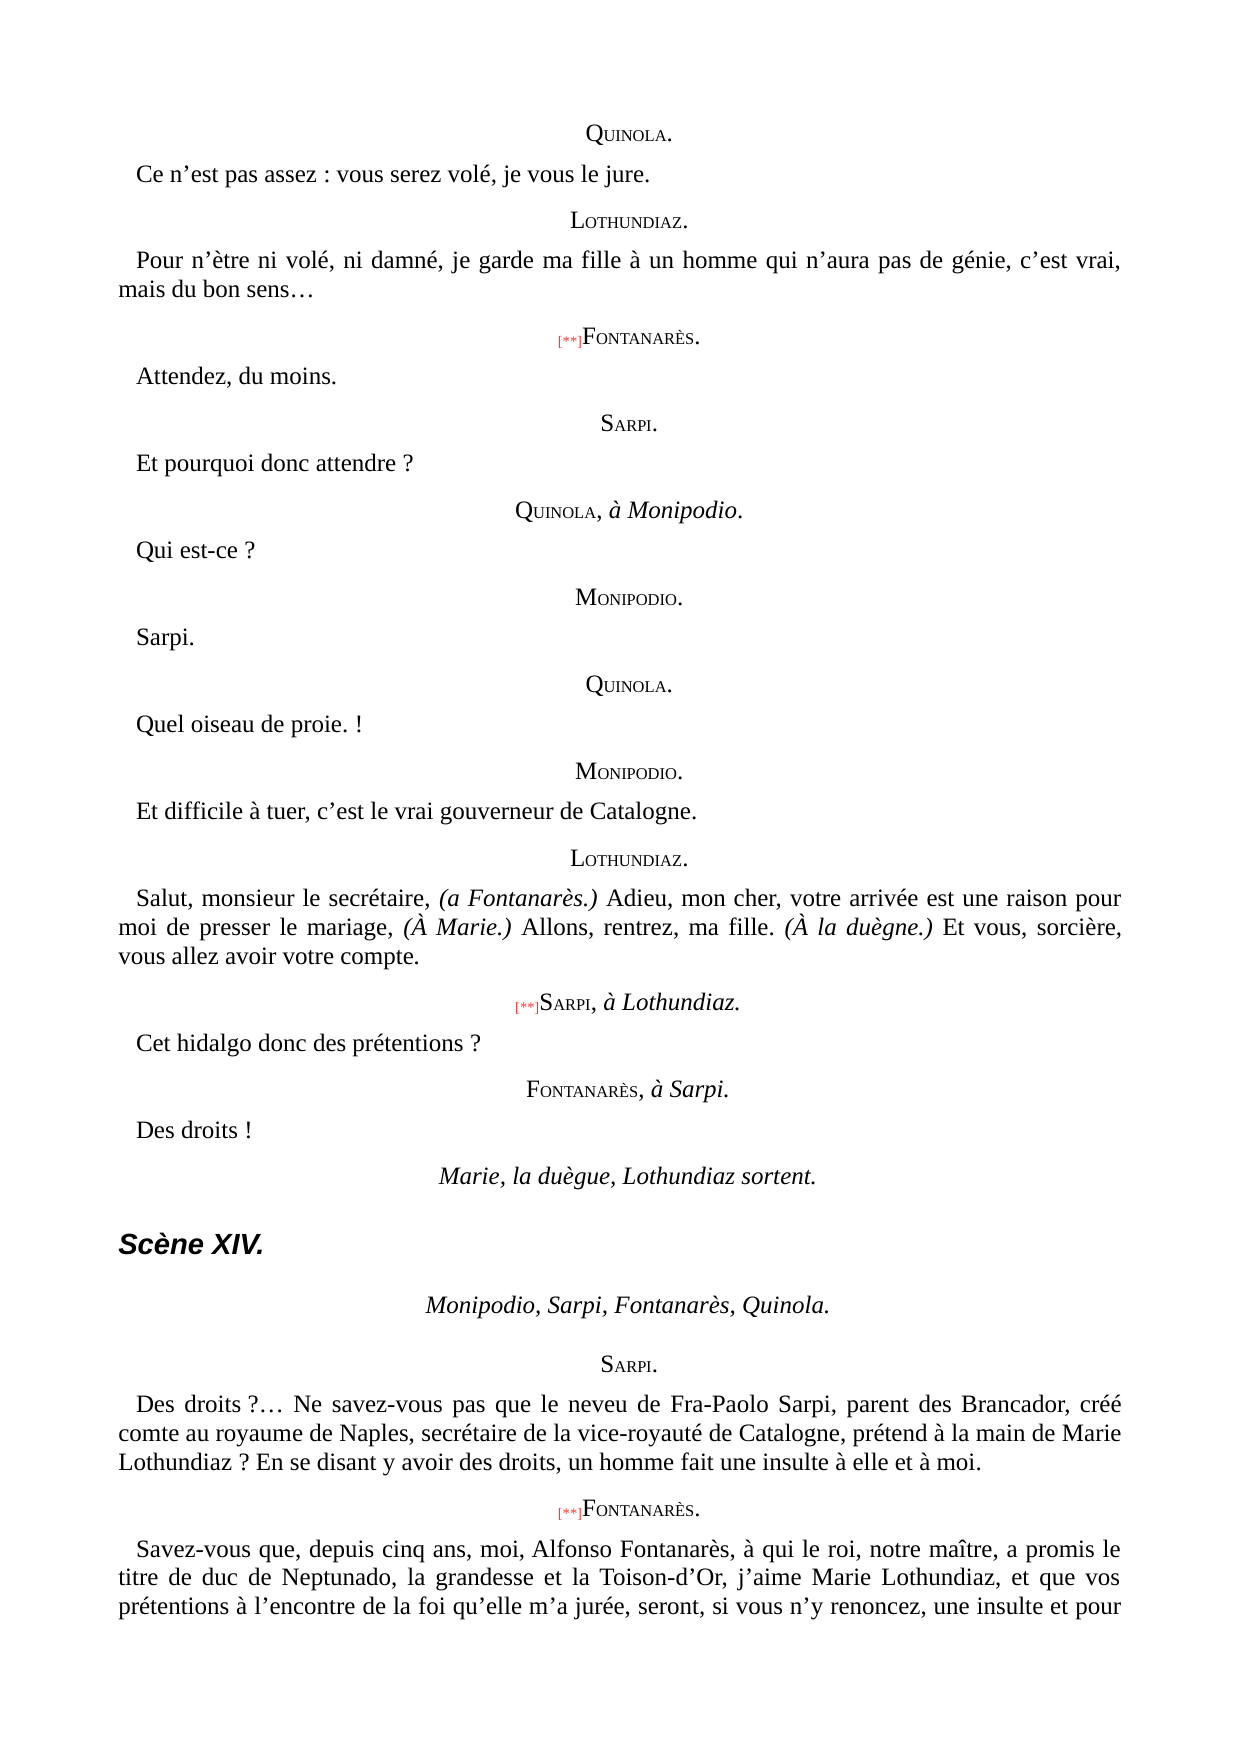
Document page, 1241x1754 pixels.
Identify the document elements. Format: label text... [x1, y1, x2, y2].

text Des droits ?… Ne savez-vous pas que le neveu de Fra-Paolo Sarpi, parent des Brancador, créé comte au royaume de Naples, secrétaire de la vice-royauté de Catalogne, prétend à la main de Marie Lothundiaz ? En se disant y avoir des droits, un homme fait une insulte à elle et à moi. [118, 1389, 1122, 1475]
subtitle Scène XIV. [118, 1227, 1122, 1260]
text Lothundiaz. [118, 205, 1122, 234]
text Cet hidalgo donc des prétentions ? [118, 1028, 1122, 1056]
text Quinola. [118, 118, 1122, 147]
text Quinola. [118, 669, 1122, 697]
text Attendez, du moins. [118, 361, 1122, 390]
text [**]Fontanarès. [118, 1493, 1122, 1522]
text Et difficile à tuer, c’est le vrai gouverneur de Catalogne. [118, 796, 1122, 825]
text Quinola, à Monipodio. [118, 495, 1122, 523]
text Ce n’est pas assez : vous serez volé, je vous le jure. [118, 159, 1122, 187]
text Qui est-ce ? [118, 535, 1122, 564]
text Salut, monsieur le secrétaire, (a Fontanarès.) Adieu, mon cher, votre arrivée est une raison pour moi de presser le mariage, (À Marie.) Allons, rentrez, ma fille. (À la duègne.) Et vous, sorcière, vous allez avoir votre compte. [118, 883, 1122, 969]
text Marie, la duègue, Lothundiaz sortent. [118, 1161, 1122, 1190]
text Sarpi. [118, 1349, 1122, 1377]
text Fontanarès, à Sarpi. [118, 1074, 1122, 1103]
text Sarpi. [118, 408, 1122, 437]
text Pour n’ètre ni volé, ni damné, je garde ma fille à un homme qui n’aura pas de génie, c’est vrai, mais du bon sens… [118, 246, 1122, 303]
text Des droits ! [118, 1115, 1122, 1143]
text Et pourquoi donc attendre ? [118, 448, 1122, 477]
text Monipodio. [118, 756, 1122, 784]
text Lothundiaz. [118, 843, 1122, 871]
text Monipodio, Sarpi, Fontanarès, Quinola. [118, 1290, 1122, 1319]
text [**]Sarpi, à Lothundiaz. [118, 987, 1122, 1016]
text Sarpi. [118, 622, 1122, 651]
text Quel oiseau de proie. ! [118, 709, 1122, 738]
text Monipodio. [118, 582, 1122, 611]
text [**]Fontanarès. [118, 321, 1122, 349]
text Savez-vous que, depuis cinq ans, moi, Alfonso Fontanarès, à qui le roi, notre maître, a promis le titre de duc de Neptunado, la grandesse et la Toison-d’Or, j’aime Marie Lothundiaz, et que vos prétentions à l’encontre de la foi qu’elle m’a jurée, seront, si vous n’y renoncez, une insulte et pour [118, 1534, 1122, 1620]
